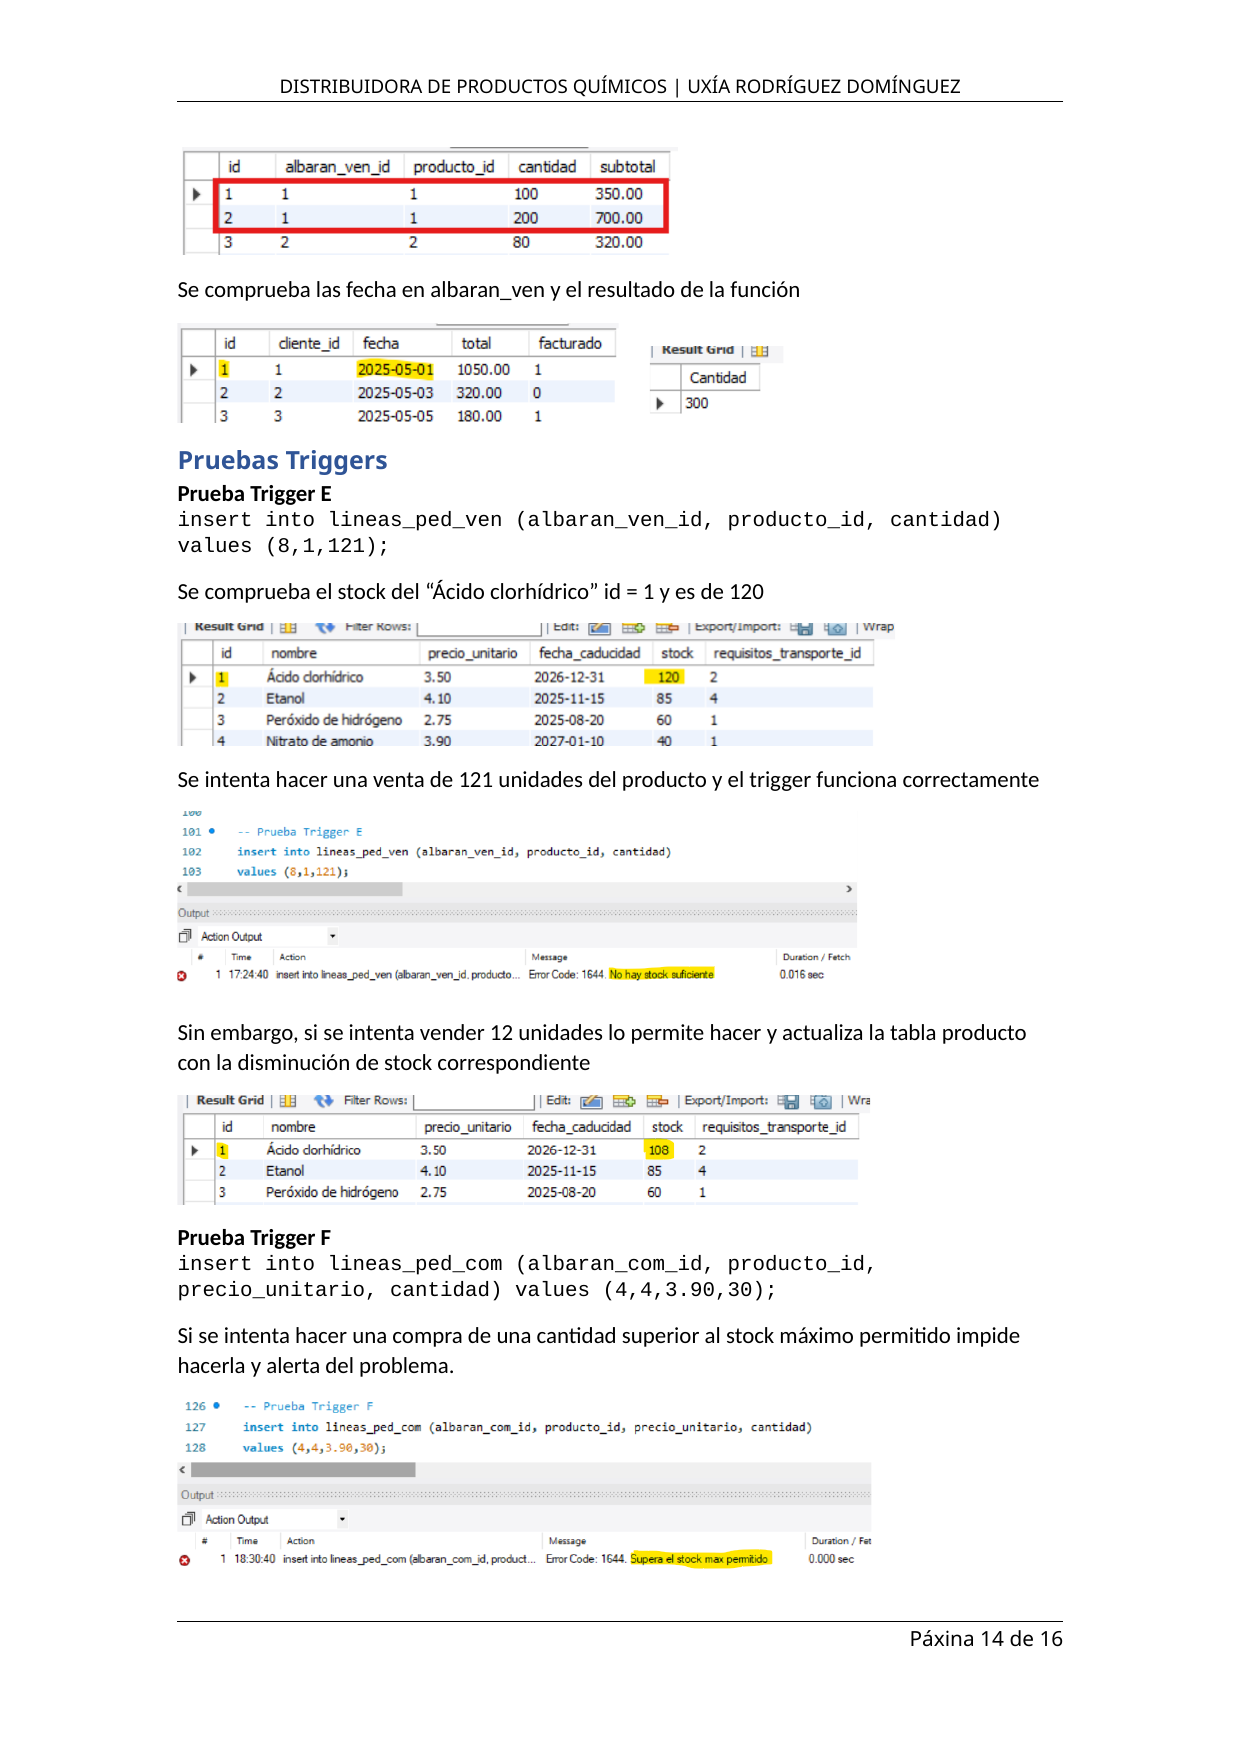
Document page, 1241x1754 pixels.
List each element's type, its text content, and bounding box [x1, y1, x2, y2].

text Prueba Trigger E insert into lineas_ped_ven (albaran_ven_id, producto_id, cantidad) values (8,1,121); [177, 479, 1063, 558]
text Sin embargo, si se intenta vender 12 unidades lo permite hacer y actualiza la tabla producto con la disminución de stock correspondiente [177, 1018, 1063, 1077]
text Prueba Trigger F insert into lineas_ped_com (albaran_com_id, producto_id, precio_unitario, cantidad) values (4,4,3.90,30); [177, 1223, 1063, 1303]
text Se intenta hacer una venta de 121 unidades del producto y el trigger funciona correctamente [177, 765, 1063, 793]
picture [177, 1398, 872, 1573]
picture [177, 811, 858, 1000]
text Se comprueba el stock del “Ácido clorhídrico” id = 1 y es de 120 [177, 577, 1063, 605]
picture [177, 1095, 871, 1205]
picture [649, 346, 784, 423]
subtitle Pruebas Triggers [177, 443, 1063, 477]
picture [177, 323, 619, 423]
picture [182, 147, 678, 255]
text Se comprueba las fecha en albaran_ven y el resultado de la función [177, 275, 1063, 303]
text Si se intenta hacer una compra de una cantidad superior al stock máximo permitido impide hacerla y alerta del problema. [177, 1321, 1063, 1379]
picture [177, 623, 896, 746]
